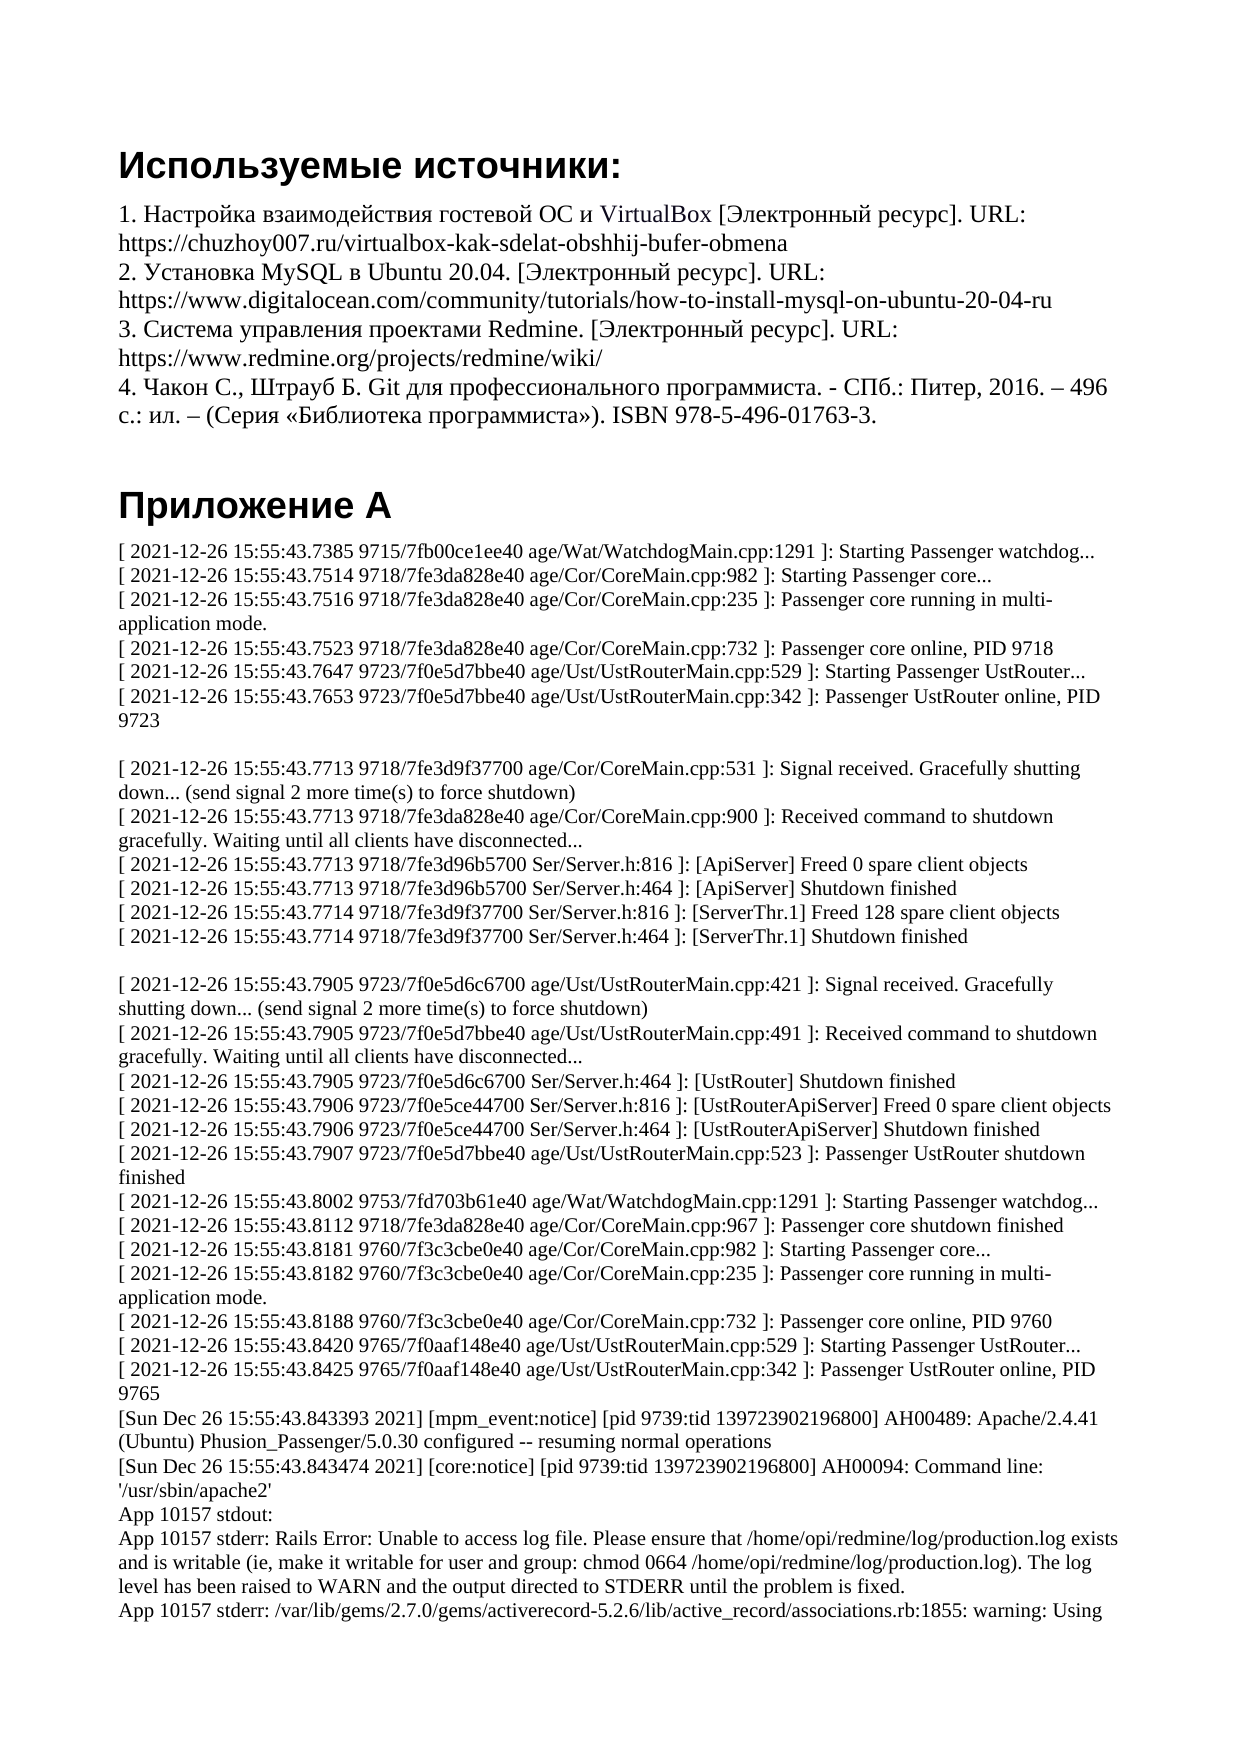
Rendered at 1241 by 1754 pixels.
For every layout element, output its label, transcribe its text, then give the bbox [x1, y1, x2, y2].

text [ 2021-12-26 15:55:43.7385 9715/7fb00ce1ee40 age/Wat/WatchdogMain.cpp:1291 ]: Starting Passenger watchdog... [118, 539, 1122, 563]
text [ 2021-12-26 15:55:43.7907 9723/7f0e5d7bbe40 age/Ust/UstRouterMain.cpp:523 ]: Passenger UstRouter shutdown finished [118, 1141, 1122, 1189]
text [ 2021-12-26 15:55:43.7905 9723/7f0e5d6c6700 age/Ust/UstRouterMain.cpp:421 ]: Signal received. Gracefully shutting down... (send signal 2 more time(s) to force shutdown) [118, 972, 1122, 1020]
text [ 2021-12-26 15:55:43.8425 9765/7f0aaf148e40 age/Ust/UstRouterMain.cpp:342 ]: Passenger UstRouter online, PID 9765 [118, 1357, 1122, 1405]
text [ 2021-12-26 15:55:43.7714 9718/7fe3d9f37700 Ser/Server.h:816 ]: [ServerThr.1] Freed 128 spare client objects [118, 900, 1122, 924]
text 3. Система управления проектами Redmine. [Электронный ресурс]. URL: https://www.redmine.org/projects/redmine/wiki/ [118, 314, 1122, 372]
text App 10157 stdout: [118, 1502, 1122, 1526]
text [ 2021-12-26 15:55:43.7906 9723/7f0e5ce44700 Ser/Server.h:816 ]: [UstRouterApiServer] Freed 0 spare client objects [118, 1093, 1122, 1117]
text [ 2021-12-26 15:55:43.8188 9760/7f3c3cbe0e40 age/Cor/CoreMain.cpp:732 ]: Passenger core online, PID 9760 [118, 1309, 1122, 1333]
subtitle Используемые источники: [118, 143, 1122, 187]
text [ 2021-12-26 15:55:43.7905 9723/7f0e5d6c6700 Ser/Server.h:464 ]: [UstRouter] Shutdown finished [118, 1068, 1122, 1093]
text [ 2021-12-26 15:55:43.7714 9718/7fe3d9f37700 Ser/Server.h:464 ]: [ServerThr.1] Shutdown finished [118, 924, 1122, 948]
text [ 2021-12-26 15:55:43.8182 9760/7f3c3cbe0e40 age/Cor/CoreMain.cpp:235 ]: Passenger core running in multi-application mode. [118, 1261, 1122, 1309]
subtitle Приложение А [118, 483, 1122, 527]
text App 10157 stderr: /var/lib/gems/2.7.0/gems/activerecord-5.2.6/lib/active_record/associations.rb:1855: warning: Using [118, 1598, 1122, 1622]
text App 10157 stderr: Rails Error: Unable to access log file. Please ensure that /home/opi/redmine/log/production.log exists and is writable (ie, make it writable for user and group: chmod 0664 /home/opi/redmine/log/production.log). The log level has been raised to WARN and the output directed to STDERR until the problem is fixed. [118, 1526, 1122, 1598]
text [ 2021-12-26 15:55:43.7653 9723/7f0e5d7bbe40 age/Ust/UstRouterMain.cpp:342 ]: Passenger UstRouter online, PID 9723 [118, 683, 1122, 732]
text [ 2021-12-26 15:55:43.8112 9718/7fe3da828e40 age/Cor/CoreMain.cpp:967 ]: Passenger core shutdown finished [118, 1213, 1122, 1237]
text [ 2021-12-26 15:55:43.8002 9753/7fd703b61e40 age/Wat/WatchdogMain.cpp:1291 ]: Starting Passenger watchdog... [118, 1189, 1122, 1213]
text [ 2021-12-26 15:55:43.7713 9718/7fe3da828e40 age/Cor/CoreMain.cpp:900 ]: Received command to shutdown gracefully. Waiting until all clients have disconnected... [118, 804, 1122, 852]
text [ 2021-12-26 15:55:43.7523 9718/7fe3da828e40 age/Cor/CoreMain.cpp:732 ]: Passenger core online, PID 9718 [118, 635, 1122, 659]
text [ 2021-12-26 15:55:43.7713 9718/7fe3d96b5700 Ser/Server.h:464 ]: [ApiServer] Shutdown finished [118, 876, 1122, 900]
text [ 2021-12-26 15:55:43.7713 9718/7fe3d9f37700 age/Cor/CoreMain.cpp:531 ]: Signal received. Gracefully shutting down... (send signal 2 more time(s) to force shutdown) [118, 756, 1122, 804]
text [Sun Dec 26 15:55:43.843474 2021] [core:notice] [pid 9739:tid 139723902196800] AH00094: Command line: '/usr/sbin/apache2' [118, 1453, 1122, 1502]
text [ 2021-12-26 15:55:43.8420 9765/7f0aaf148e40 age/Ust/UstRouterMain.cpp:529 ]: Starting Passenger UstRouter... [118, 1333, 1122, 1357]
text 1. Настройка взаимодействия гостевой ОС и VirtualBox [Электронный ресурс]. URL: https://chuzhoy007.ru/virtualbox-kak-sdelat-obshhij-bufer-obmena [118, 199, 1122, 257]
text [ 2021-12-26 15:55:43.7514 9718/7fe3da828e40 age/Cor/CoreMain.cpp:982 ]: Starting Passenger core... [118, 563, 1122, 587]
text [Sun Dec 26 15:55:43.843393 2021] [mpm_event:notice] [pid 9739:tid 139723902196800] AH00489: Apache/2.4.41 (Ubuntu) Phusion_Passenger/5.0.30 configured -- resuming normal operations [118, 1405, 1122, 1453]
text [ 2021-12-26 15:55:43.7713 9718/7fe3d96b5700 Ser/Server.h:816 ]: [ApiServer] Freed 0 spare client objects [118, 852, 1122, 876]
text [ 2021-12-26 15:55:43.7647 9723/7f0e5d7bbe40 age/Ust/UstRouterMain.cpp:529 ]: Starting Passenger UstRouter... [118, 659, 1122, 683]
text [ 2021-12-26 15:55:43.7905 9723/7f0e5d7bbe40 age/Ust/UstRouterMain.cpp:491 ]: Received command to shutdown gracefully. Waiting until all clients have disconnected... [118, 1020, 1122, 1068]
text 4. Чакон С., Штрауб Б. Git для профессионального программиста. - СПб.: Питер, 2016. – 496 с.: ил. – (Серия «Библиотека программиста»). ISBN 978-5-496-01763-3. [118, 372, 1122, 429]
text 2. Установка MySQL в Ubuntu 20.04. [Электронный ресурс]. URL: https://www.digitalocean.com/community/tutorials/how-to-install-mysql-on-ubuntu-20-04-ru [118, 257, 1122, 314]
text [ 2021-12-26 15:55:43.7906 9723/7f0e5ce44700 Ser/Server.h:464 ]: [UstRouterApiServer] Shutdown finished [118, 1117, 1122, 1141]
text [ 2021-12-26 15:55:43.8181 9760/7f3c3cbe0e40 age/Cor/CoreMain.cpp:982 ]: Starting Passenger core... [118, 1237, 1122, 1261]
text [ 2021-12-26 15:55:43.7516 9718/7fe3da828e40 age/Cor/CoreMain.cpp:235 ]: Passenger core running in multi-application mode. [118, 587, 1122, 635]
